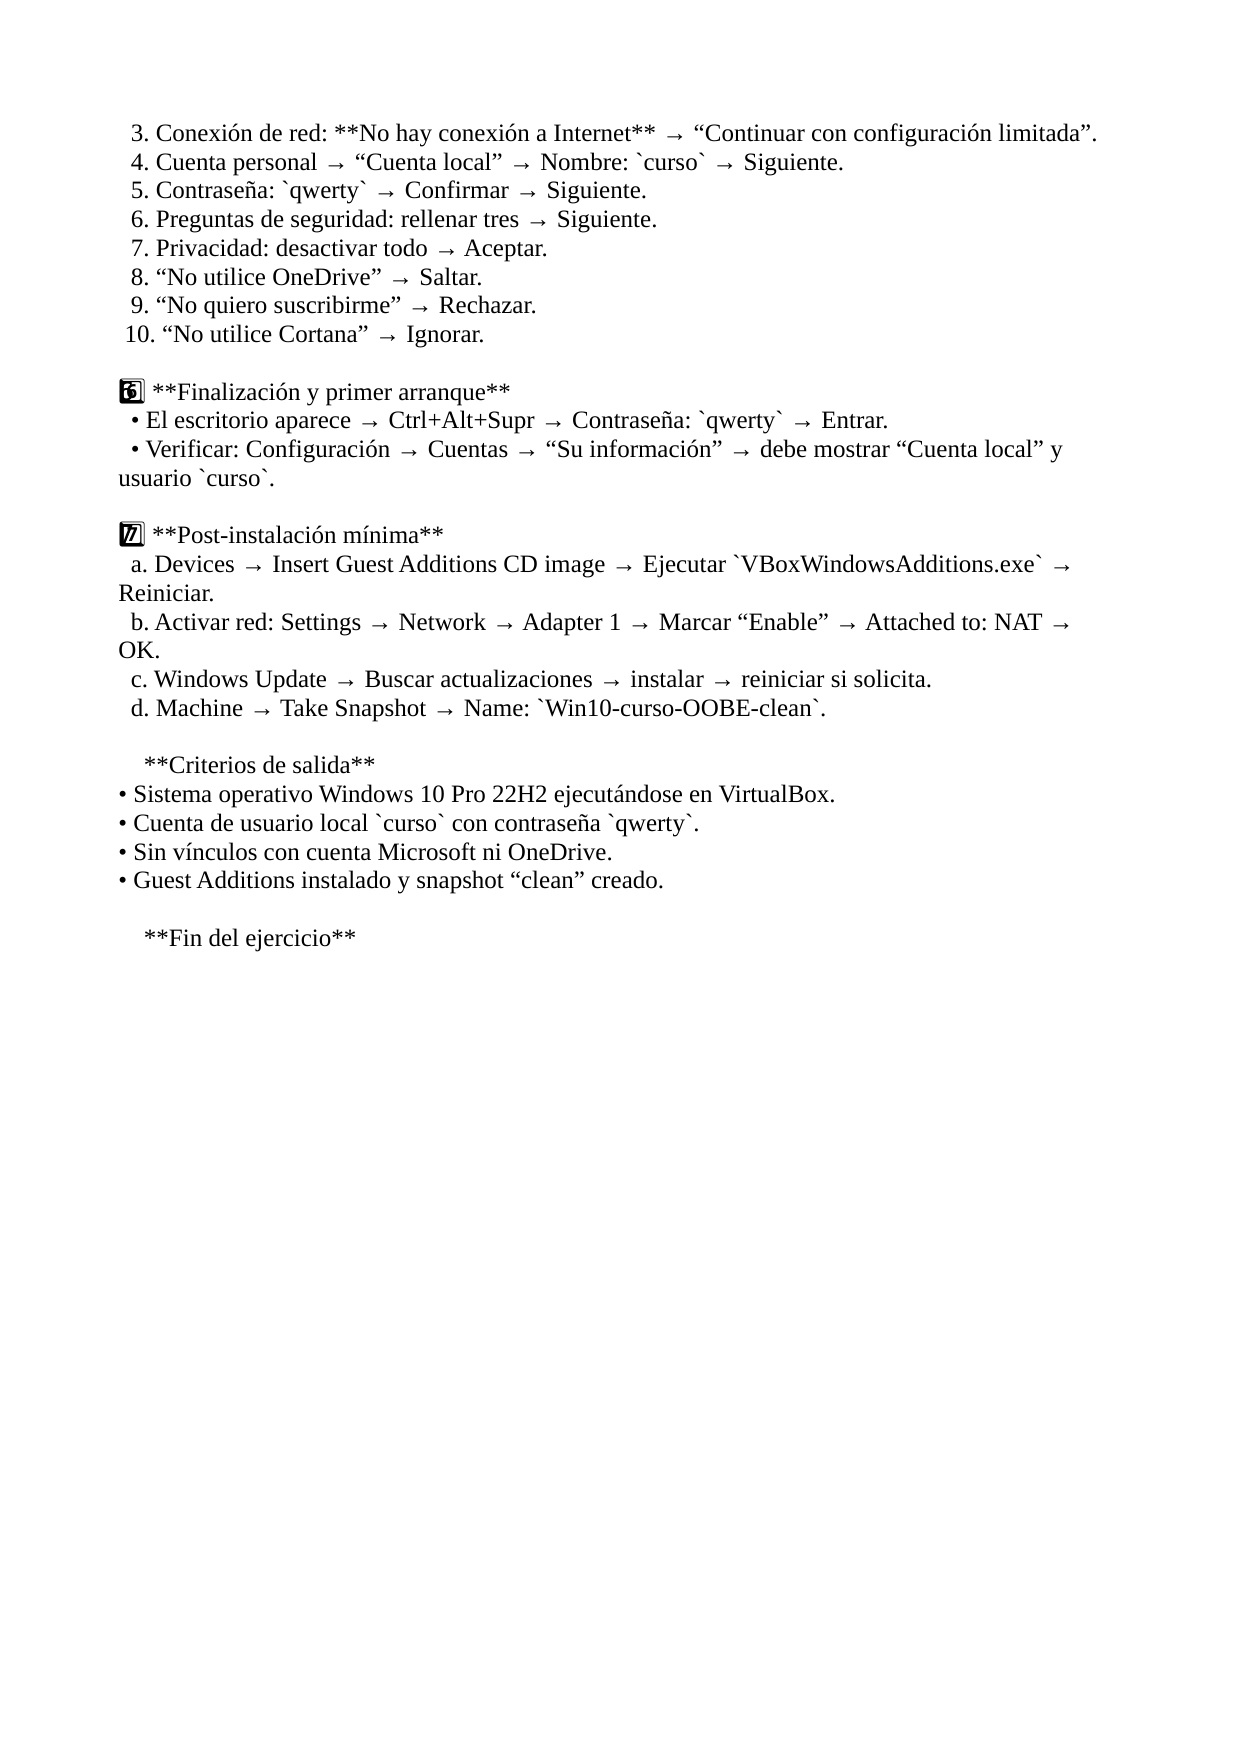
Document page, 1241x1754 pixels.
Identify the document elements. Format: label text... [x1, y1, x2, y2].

text • Sistema operativo Windows 10 Pro 22H2 ejecutándose en VirtualBox. [118, 779, 1122, 808]
text 7️⃣ **Post-instalación mínima** [118, 521, 1122, 549]
text d. Machine → Take Snapshot → Name: `Win10-curso-OOBE-clean`. [118, 693, 1122, 722]
text a. Devices → Insert Guest Additions CD image → Ejecutar `VBoxWindowsAdditions.exe` → Reiniciar. [118, 549, 1122, 607]
text 6. Preguntas de seguridad: rellenar tres → Siguiente. [118, 204, 1122, 233]
text 5. Contraseña: `qwerty` → Confirmar → Siguiente. [118, 176, 1122, 204]
text • Guest Additions instalado y snapshot “clean” creado. [118, 866, 1122, 894]
text • Verificar: Configuración → Cuentas → “Su información” → debe mostrar “Cuenta local” y usuario `curso`. [118, 434, 1122, 492]
text 7. Privacidad: desactivar todo → Aceptar. [118, 233, 1122, 262]
text 3. Conexión de red: **No hay conexión a Internet** → “Continuar con configuración limitada”. [118, 118, 1122, 147]
text 🔚 **Fin del ejercicio** [118, 923, 1122, 952]
text c. Windows Update → Buscar actualizaciones → instalar → reiniciar si solicita. [118, 664, 1122, 693]
text 6️⃣ **Finalización y primer arranque** [118, 377, 1122, 406]
text 10. “No utilice Cortana” → Ignorar. [118, 319, 1122, 348]
text 9. “No quiero suscribirme” → Rechazar. [118, 291, 1122, 319]
text • Sin vínculos con cuenta Microsoft ni OneDrive. [118, 837, 1122, 866]
text • El escritorio aparece → Ctrl+Alt+Supr → Contraseña: `qwerty` → Entrar. [118, 406, 1122, 434]
text 4. Cuenta personal → “Cuenta local” → Nombre: `curso` → Siguiente. [118, 147, 1122, 176]
text 8. “No utilice OneDrive” → Saltar. [118, 262, 1122, 291]
text • Cuenta de usuario local `curso` con contraseña `qwerty`. [118, 808, 1122, 837]
text ✅ **Criterios de salida** [118, 751, 1122, 779]
text b. Activar red: Settings → Network → Adapter 1 → Marcar “Enable” → Attached to: NAT → OK. [118, 607, 1122, 664]
